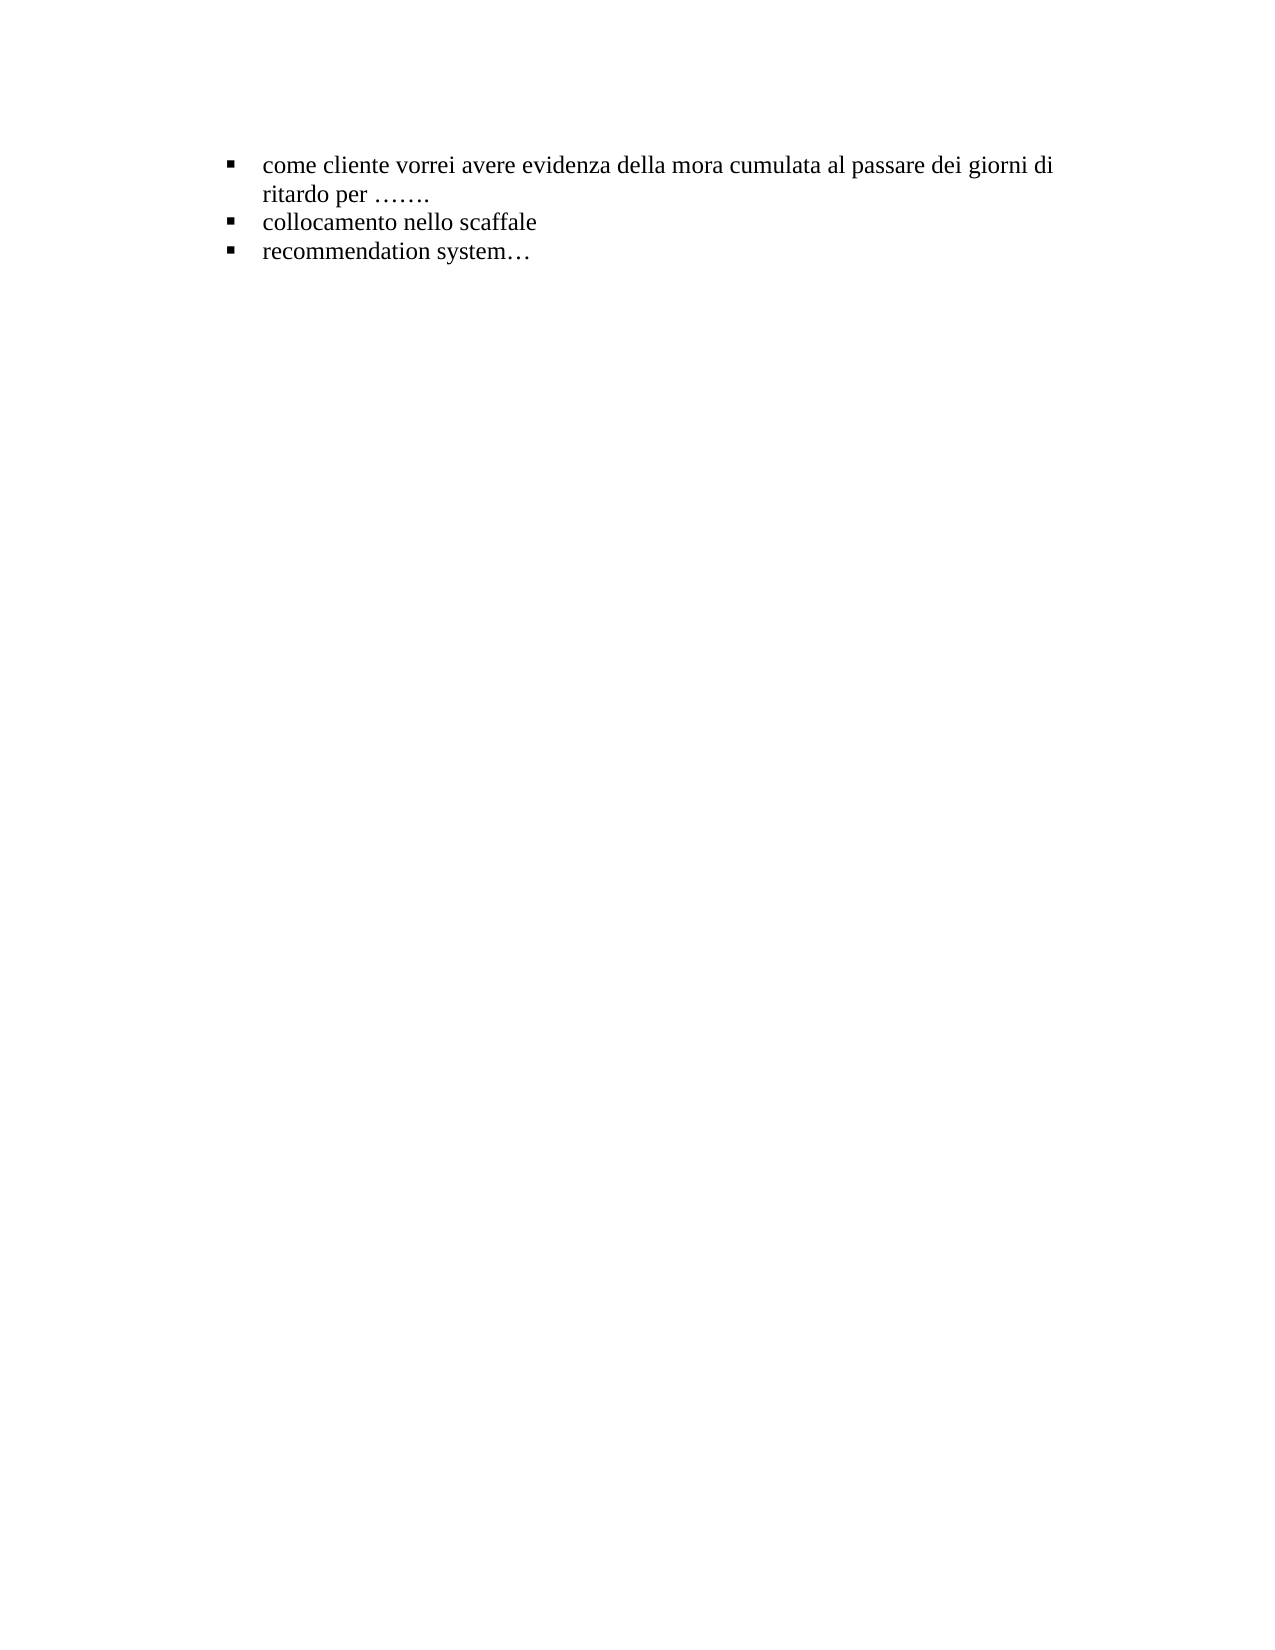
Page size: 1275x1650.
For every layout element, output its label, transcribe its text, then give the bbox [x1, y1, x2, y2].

list collocamento nello scaffale [225, 207, 1125, 236]
list recommendation system… [225, 236, 1125, 265]
list come cliente vorrei avere evidenza della mora cumulata al passare dei giorni di ritardo per ……. [225, 150, 1125, 207]
